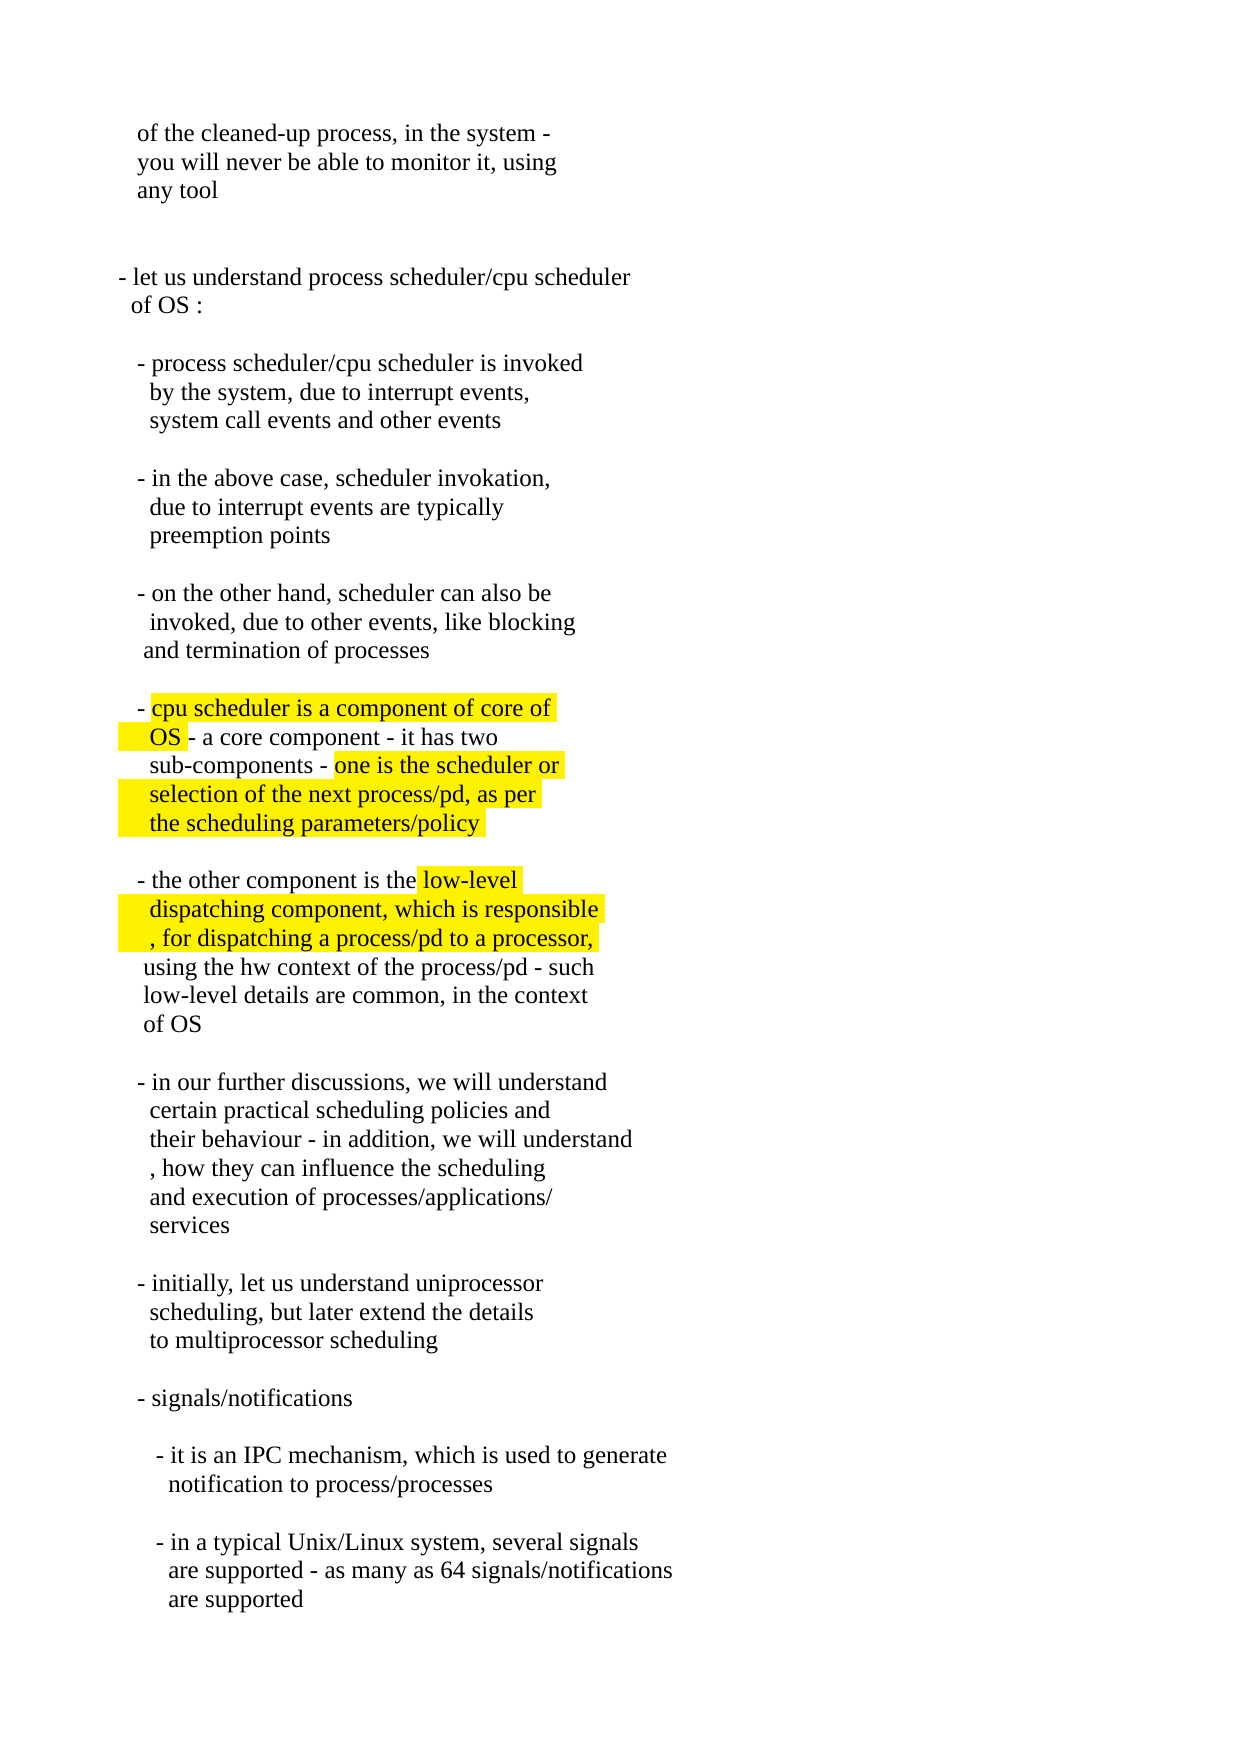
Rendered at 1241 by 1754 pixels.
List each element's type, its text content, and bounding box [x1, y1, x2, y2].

text - on the other hand, scheduler can also be [118, 578, 1122, 607]
text - in the above case, scheduler invokation, [118, 463, 1122, 492]
text - in our further discussions, we will understand [118, 1067, 1122, 1096]
text any tool [118, 176, 1122, 204]
text invoked, due to other events, like blocking [118, 607, 1122, 636]
text , how they can influence the scheduling [118, 1153, 1122, 1182]
text and termination of processes [118, 636, 1122, 664]
text using the hw context of the process/pd - such [118, 952, 1122, 981]
text low-level details are common, in the context [118, 981, 1122, 1009]
text scheduling, but later extend the details [118, 1297, 1122, 1326]
text by the system, due to interrupt events, [118, 377, 1122, 406]
text dispatching component, which is responsible [118, 894, 1122, 923]
text are supported - as many as 64 signals/notifications [118, 1556, 1122, 1584]
text - it is an IPC mechanism, which is used to generate [118, 1441, 1122, 1469]
text services [118, 1211, 1122, 1239]
text are supported [118, 1584, 1122, 1613]
text to multiprocessor scheduling [118, 1326, 1122, 1354]
text - let us understand process scheduler/cpu scheduler [118, 262, 1122, 291]
text sub-components - one is the scheduler or [118, 751, 1122, 779]
text system call events and other events [118, 406, 1122, 434]
text their behaviour - in addition, we will understand [118, 1124, 1122, 1153]
text selection of the next process/pd, as per [118, 779, 1122, 808]
text of the cleaned-up process, in the system - [118, 118, 1122, 147]
text preemption points [118, 521, 1122, 549]
text notification to process/processes [118, 1469, 1122, 1498]
text you will never be able to monitor it, using [118, 147, 1122, 176]
text OS - a core component - it has two [118, 722, 1122, 751]
text and execution of processes/applications/ [118, 1182, 1122, 1211]
text - in a typical Unix/Linux system, several signals [118, 1527, 1122, 1556]
text - initially, let us understand uniprocessor [118, 1268, 1122, 1297]
text , for dispatching a process/pd to a processor, [118, 923, 1122, 952]
text - the other component is the low-level [118, 866, 1122, 894]
text - signals/notifications [118, 1383, 1122, 1412]
text - process scheduler/cpu scheduler is invoked [118, 348, 1122, 377]
text of OS : [118, 291, 1122, 319]
text certain practical scheduling policies and [118, 1096, 1122, 1124]
text - cpu scheduler is a component of core of [118, 693, 1122, 722]
text due to interrupt events are typically [118, 492, 1122, 521]
text the scheduling parameters/policy [118, 808, 1122, 837]
text of OS [118, 1009, 1122, 1038]
